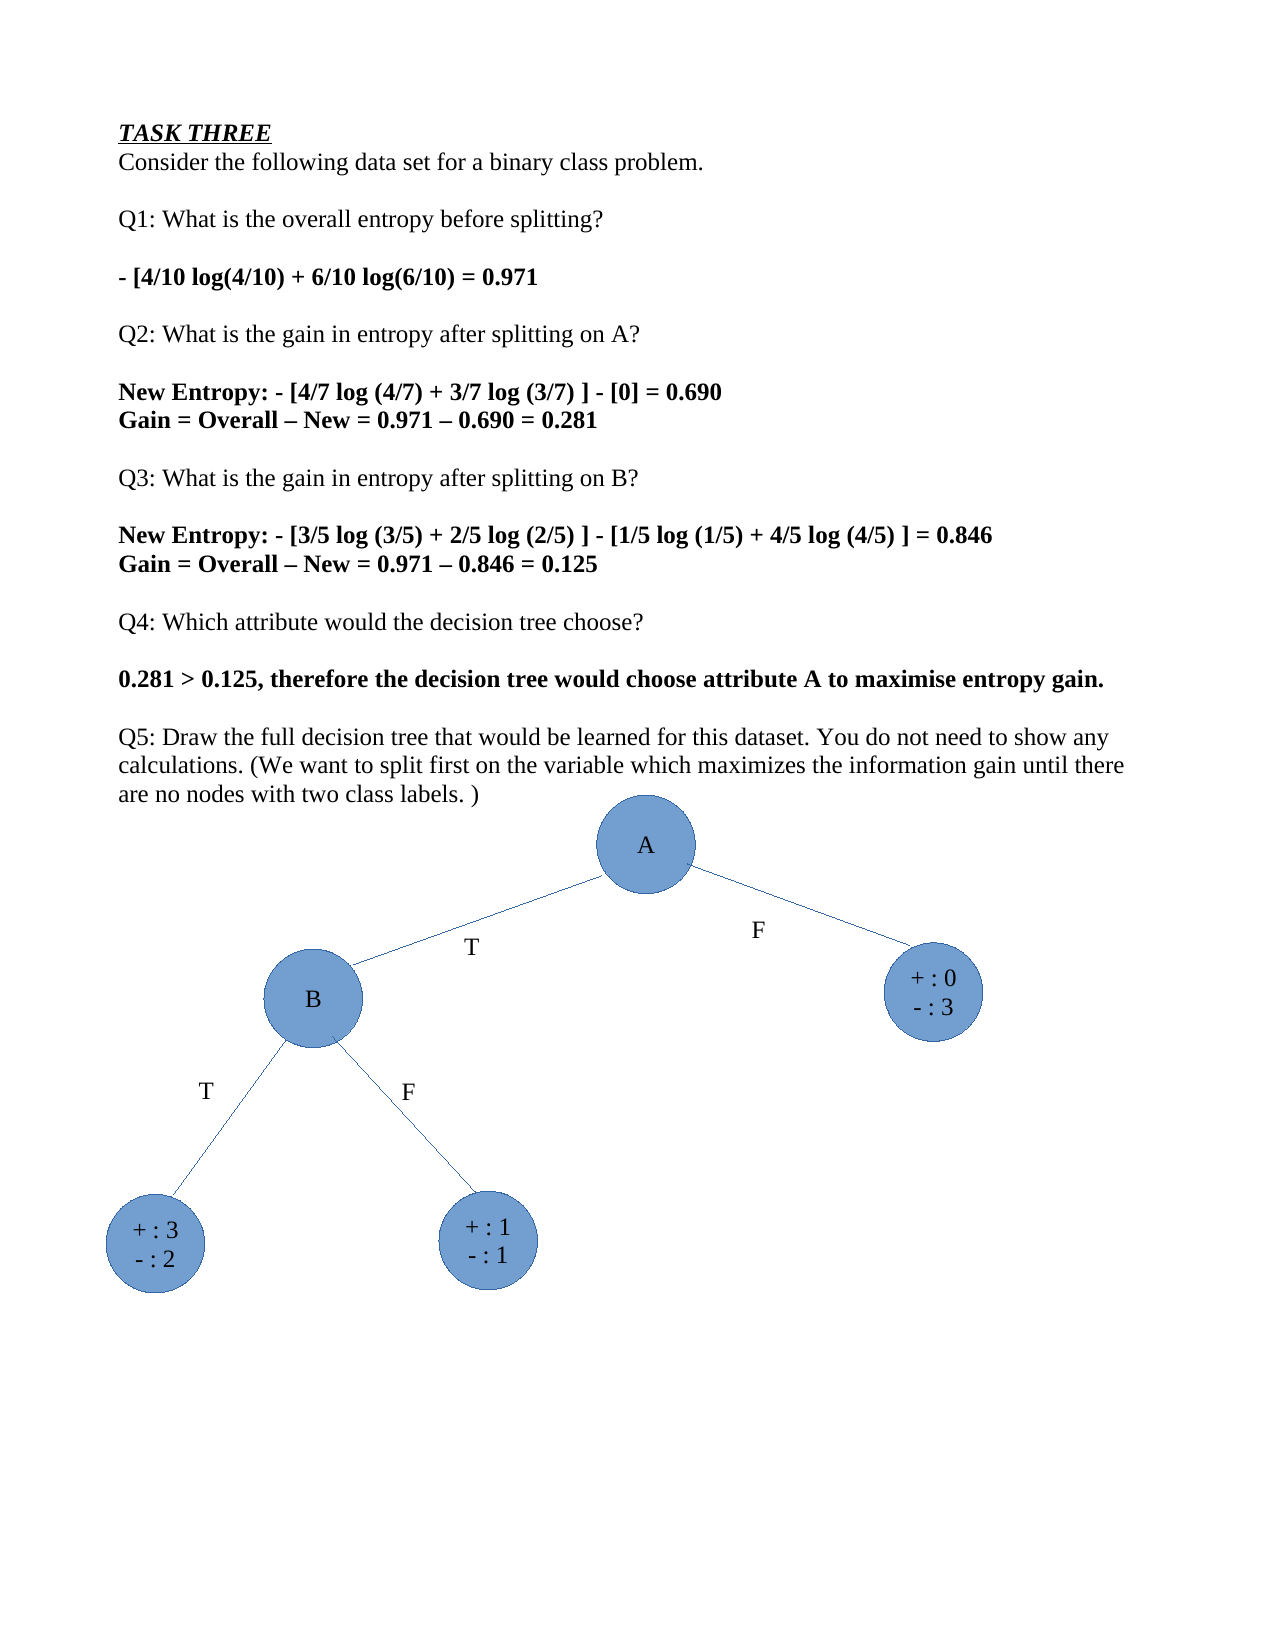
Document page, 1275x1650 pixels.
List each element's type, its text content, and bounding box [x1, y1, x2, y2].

text Gain = Overall – New = 0.971 – 0.690 = 0.281 [118, 406, 1157, 434]
text Q3: What is the gain in entropy after splitting on B? [118, 463, 1157, 492]
text Gain = Overall – New = 0.971 – 0.846 = 0.125 [118, 549, 1157, 578]
text Q4: Which attribute would the decision tree choose? [118, 607, 1157, 636]
text Consider the following data set for a binary class problem. [118, 147, 1157, 176]
text - [4/10 log(4/10) + 6/10 log(6/10) = 0.971 [118, 262, 1157, 291]
text New Entropy: - [3/5 log (3/5) + 2/5 log (2/5) ] - [1/5 log (1/5) + 4/5 log (4/5) ] = 0.846 [118, 521, 1157, 549]
text New Entropy: - [4/7 log (4/7) + 3/7 log (3/7) ] - [0] = 0.690 [118, 377, 1157, 406]
text Q1: What is the overall entropy before splitting? [118, 204, 1157, 233]
text Q5: Draw the full decision tree that would be learned for this dataset. You do not need to show any calculations. (We want to split first on the variable which maximizes the information gain until there are no nodes with two class labels. ) [118, 722, 1157, 808]
text TASK THREE [118, 118, 1157, 147]
text 0.281 > 0.125, therefore the decision tree would choose attribute A to maximise entropy gain. [118, 664, 1157, 693]
text Q2: What is the gain in entropy after splitting on A? [118, 319, 1157, 348]
